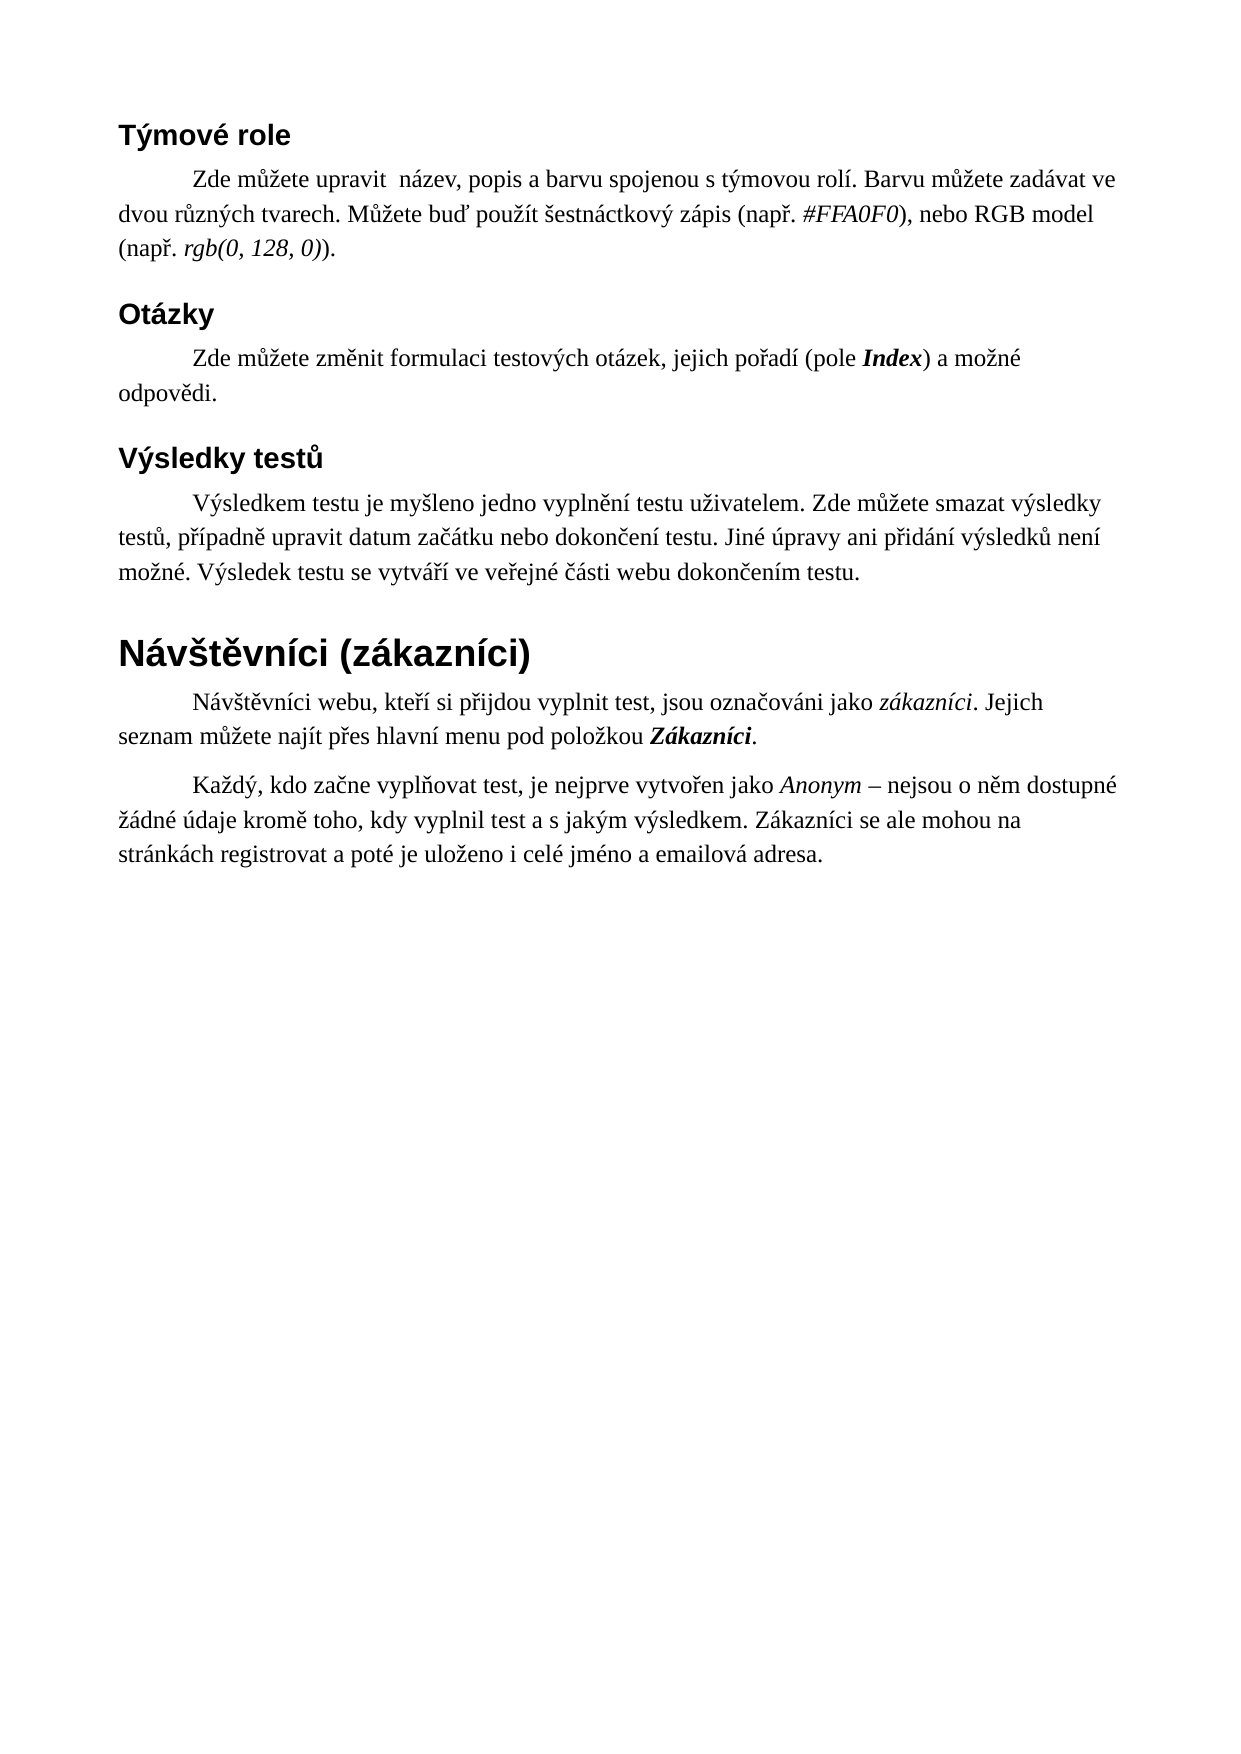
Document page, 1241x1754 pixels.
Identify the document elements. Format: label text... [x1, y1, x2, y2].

text Výsledkem testu je myšleno jedno vyplnění testu uživatelem. Zde můžete smazat výsledky testů, případně upravit datum začátku nebo dokončení testu. Jiné úpravy ani přidání výsledků není možné. Výsledek testu se vytváří ve veřejné části webu dokončením testu. [118, 488, 1122, 585]
text Návštěvníci webu, kteří si přijdou vyplnit test, jsou označováni jako zákazníci. Jejich seznam můžete najít přes hlavní menu pod položkou Zákazníci. [118, 687, 1122, 750]
subtitle Návštěvníci (zákazníci) [118, 631, 1122, 674]
subtitle Týmové role [118, 118, 1122, 152]
text Zde můžete změnit formulaci testových otázek, jejich pořadí (pole Index) a možné odpovědi. [118, 343, 1122, 406]
subtitle Otázky [118, 297, 1122, 331]
text Každý, kdo začne vyplňovat test, je nejprve vytvořen jako Anonym – nejsou o něm dostupné žádné údaje kromě toho, kdy vyplnil test a s jakým výsledkem. Zákazníci se ale mohou na stránkách registrovat a poté je uloženo i celé jméno a emailová adresa. [118, 770, 1122, 868]
text Zde můžete upravit název, popis a barvu spojenou s týmovou rolí. Barvu můžete zadávat ve dvou různých tvarech. Můžete buď použít šestnáctkový zápis (např. #FFA0F0), nebo RGB model (např. rgb(0, 128, 0)). [118, 164, 1122, 262]
subtitle Výsledky testů [118, 441, 1122, 475]
